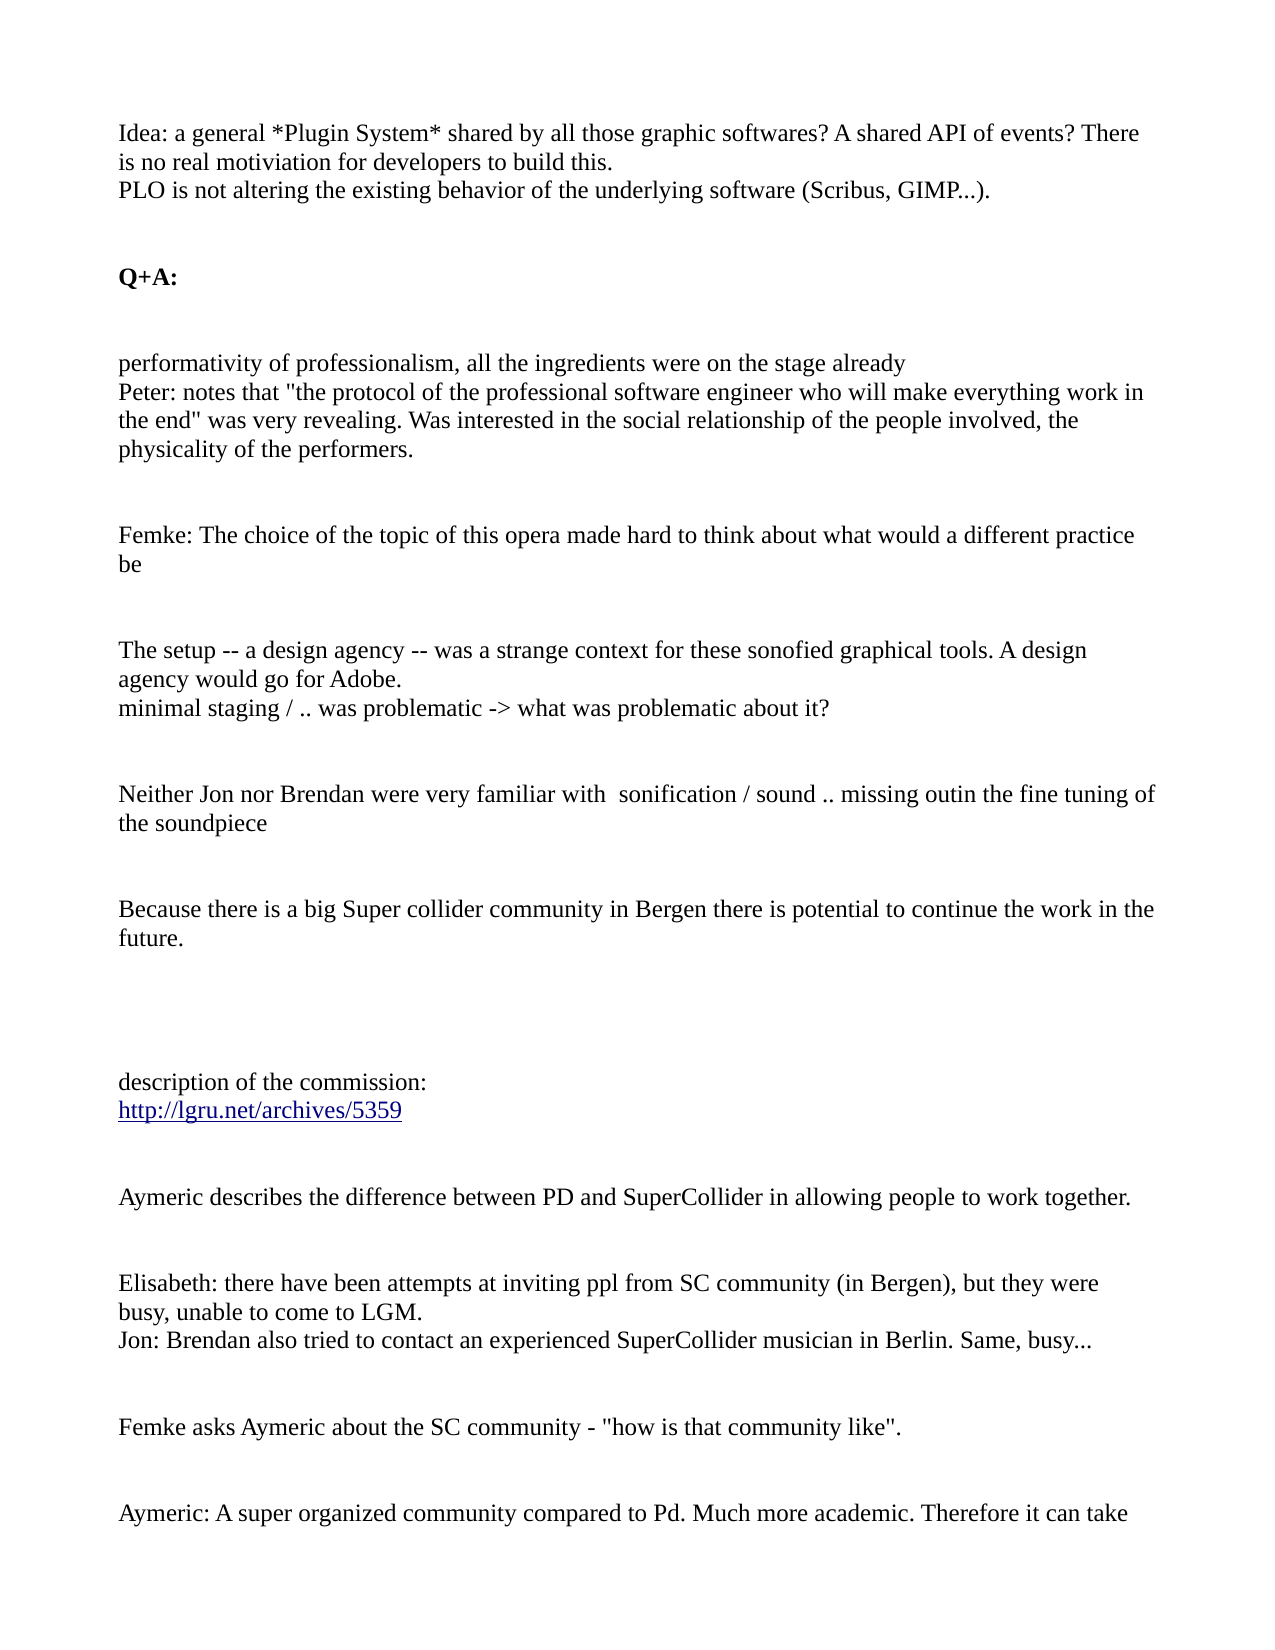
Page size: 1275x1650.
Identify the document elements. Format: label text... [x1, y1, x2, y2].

text minimal staging / .. was problematic -> what was problematic about it? [118, 693, 1157, 722]
text performativity of professionalism, all the ingredients were on the stage already [118, 348, 1157, 377]
text Jon: Brendan also tried to contact an experienced SuperCollider musician in Berlin. Same, busy... [118, 1326, 1157, 1354]
text Q+A: [118, 262, 1157, 291]
text Femke: The choice of the topic of this opera made hard to think about what would a different practice be [118, 521, 1157, 578]
text PLO is not altering the existing behavior of the underlying software (Scribus, GIMP...). [118, 176, 1157, 204]
text Aymeric: A super organized community compared to Pd. Much more academic. Therefore it can take [118, 1498, 1157, 1527]
text Elisabeth: there have been attempts at inviting ppl from SC community (in Bergen), but they were busy, unable to come to LGM. [118, 1268, 1157, 1326]
text The setup -- a design agency -- was a strange context for these sonofied graphical tools. A design agency would go for Adobe. [118, 636, 1157, 693]
text description of the commission: [118, 1067, 1157, 1096]
text Peter: notes that "the protocol of the professional software engineer who will make everything work in the end" was very revealing. Was interested in the social relationship of the people involved, the physicality of the performers. [118, 377, 1157, 463]
text Because there is a big Super collider community in Bergen there is potential to continue the work in the future. [118, 894, 1157, 952]
text Aymeric describes the difference between PD and SuperCollider in allowing people to work together. [118, 1182, 1157, 1211]
text Neither Jon nor Brendan were very familiar with sonification / sound .. missing outin the fine tuning of the soundpiece [118, 779, 1157, 837]
text Femke asks Aymeric about the SC community - "how is that community like". [118, 1412, 1157, 1441]
text Idea: a general *Plugin System* shared by all those graphic softwares? A shared API of events? There is no real motiviation for developers to build this. [118, 118, 1157, 176]
text http://lgru.net/archives/5359 [118, 1096, 1157, 1124]
